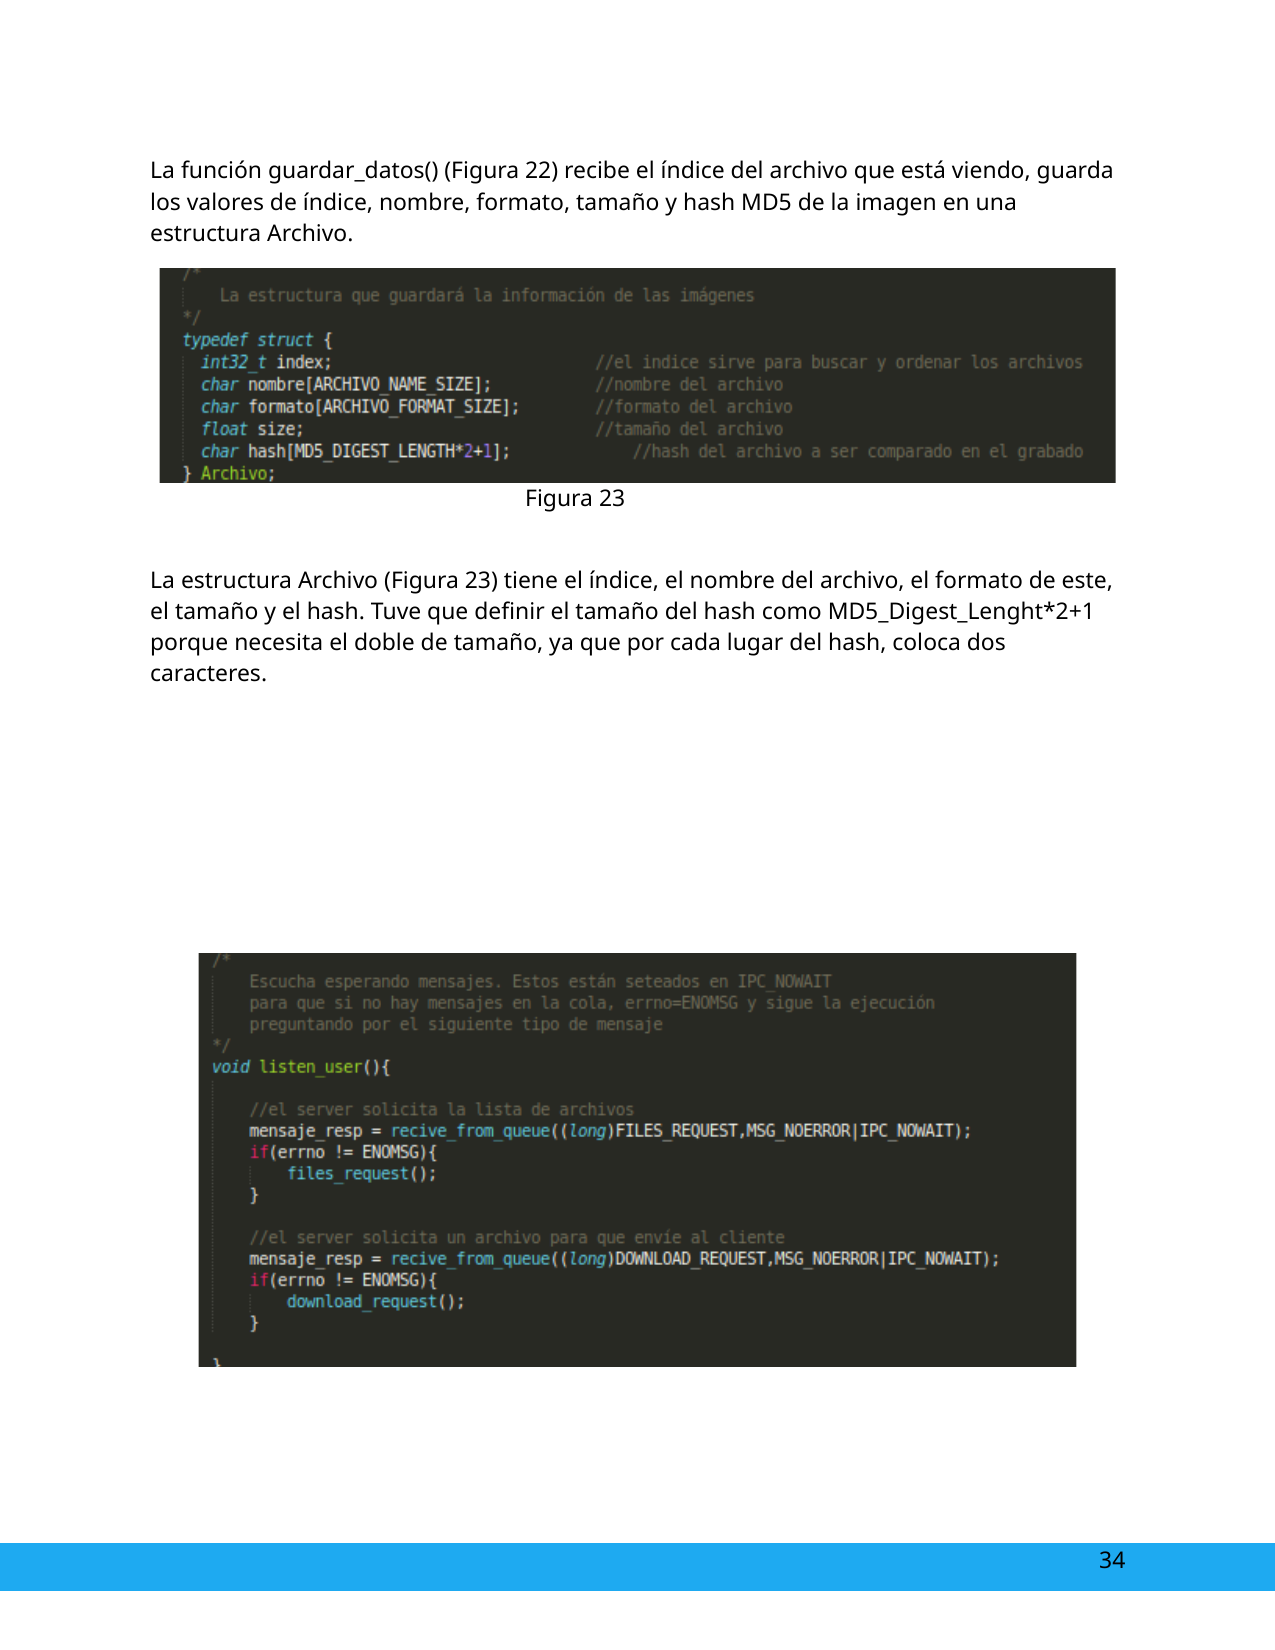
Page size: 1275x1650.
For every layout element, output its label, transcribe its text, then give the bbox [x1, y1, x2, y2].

picture [159, 268, 1116, 483]
text La función guardar_datos() (Figura 22) recibe el índice del archivo que está viendo, guarda los valores de índice, nombre, formato, tamaño y hash MD5 de la imagen en una estructura Archivo. [150, 154, 1125, 248]
picture [198, 953, 1077, 1367]
text La estructura Archivo (Figura 23) tiene el índice, el nombre del archivo, el formato de este, el tamaño y el hash. Tuve que definir el tamaño del hash como MD5_Digest_Lenght*2+1 porque necesita el doble de tamaño, ya que por cada lugar del hash, coloca dos caracteres. [150, 564, 1125, 689]
text Figura 23 [150, 298, 1125, 514]
picture [0, 1543, 1275, 1591]
